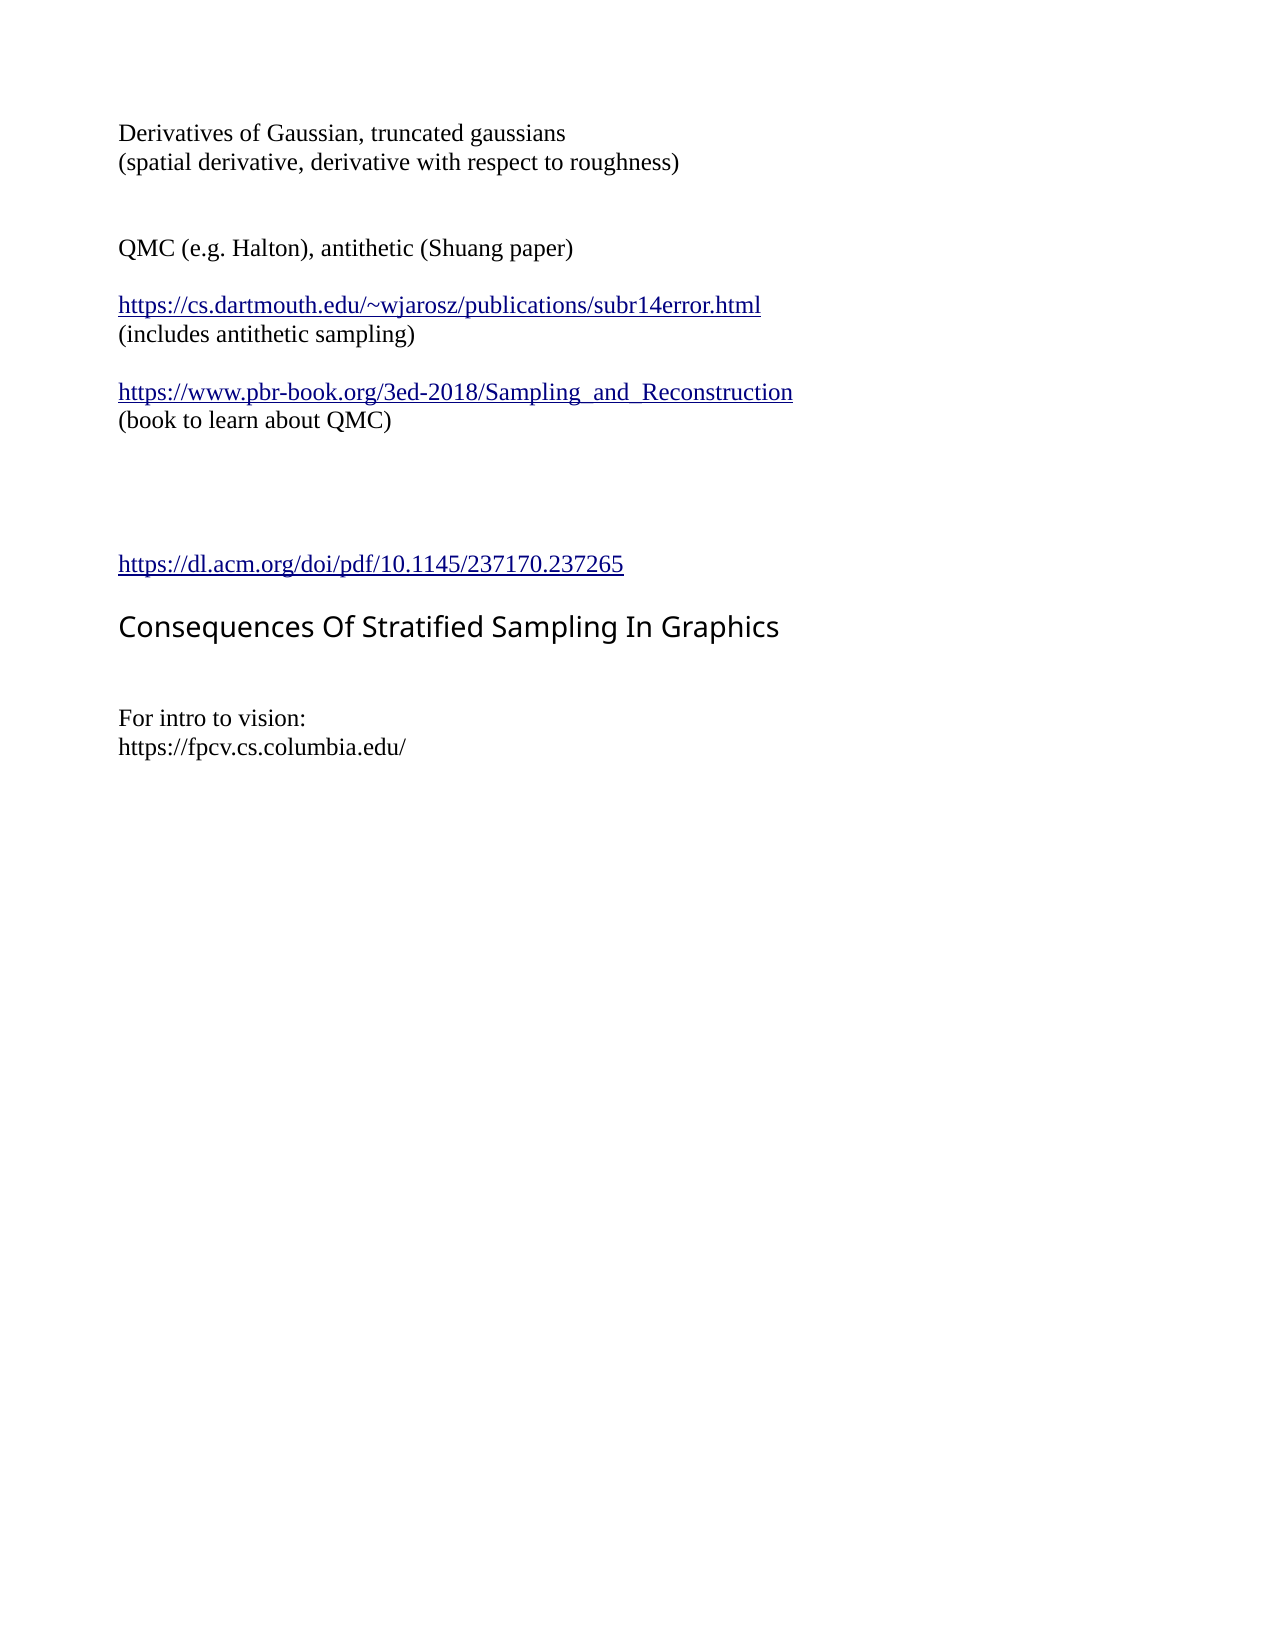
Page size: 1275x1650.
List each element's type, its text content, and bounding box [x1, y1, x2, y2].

text (spatial derivative, derivative with respect to roughness) [118, 147, 1157, 176]
text https://cs.dartmouth.edu/~wjarosz/publications/subr14error.html [118, 291, 1157, 319]
text https://www.pbr-book.org/3ed-2018/Sampling_and_Reconstruction [118, 377, 1157, 406]
text For intro to vision: [118, 703, 1157, 732]
text (includes antithetic sampling) [118, 319, 1157, 348]
text https://fpcv.cs.columbia.edu/ [118, 732, 1157, 761]
text Consequences Of Stratified Sampling In Graphics [118, 607, 1157, 646]
text (book to learn about QMC) [118, 406, 1157, 434]
text Derivatives of Gaussian, truncated gaussians [118, 118, 1157, 147]
text QMC (e.g. Halton), antithetic (Shuang paper) [118, 233, 1157, 262]
text https://dl.acm.org/doi/pdf/10.1145/237170.237265 [118, 549, 1157, 578]
